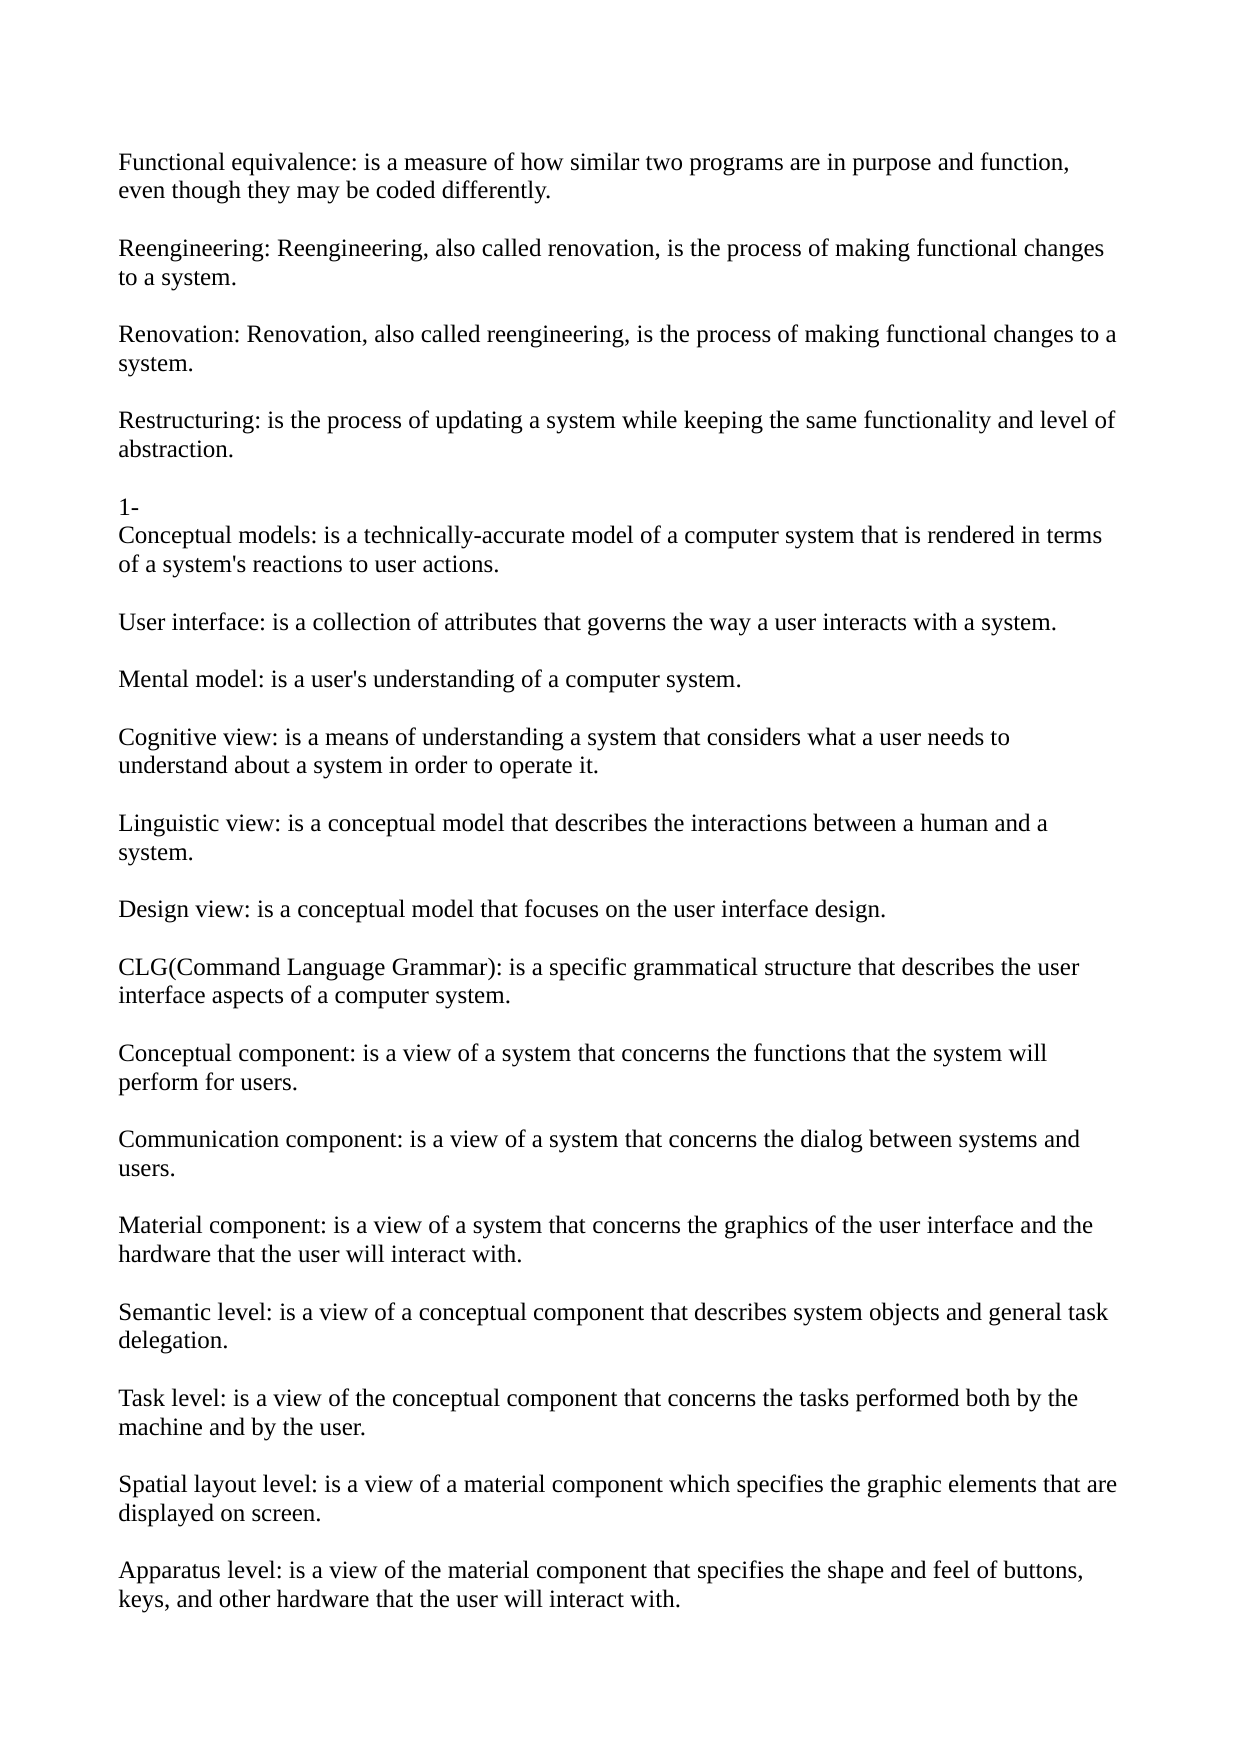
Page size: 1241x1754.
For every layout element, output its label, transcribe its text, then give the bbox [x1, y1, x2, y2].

text Conceptual component: is a view of a system that concerns the functions that the system will perform for users. [118, 1038, 1122, 1096]
text 1- [118, 492, 1122, 521]
text Renovation: Renovation, also called reengineering, is the process of making functional changes to a system. [118, 319, 1122, 377]
text Task level: is a view of the conceptual component that concerns the tasks performed both by the machine and by the user. [118, 1383, 1122, 1441]
text Conceptual models: is a technically-accurate model of a computer system that is rendered in terms of a system's reactions to user actions. [118, 521, 1122, 578]
text Design view: is a conceptual model that focuses on the user interface design. [118, 894, 1122, 923]
text Mental model: is a user's understanding of a computer system. [118, 664, 1122, 693]
text Material component: is a view of a system that concerns the graphics of the user interface and the hardware that the user will interact with. [118, 1211, 1122, 1268]
text Functional equivalence: is a measure of how similar two programs are in purpose and function, even though they may be coded differently. [118, 147, 1122, 204]
text Communication component: is a view of a system that concerns the dialog between systems and users. [118, 1124, 1122, 1182]
text CLG(Command Language Grammar): is a specific grammatical structure that describes the user interface aspects of a computer system. [118, 952, 1122, 1009]
text Apparatus level: is a view of the material component that specifies the shape and feel of buttons, keys, and other hardware that the user will interact with. [118, 1556, 1122, 1613]
text Cognitive view: is a means of understanding a system that considers what a user needs to understand about a system in order to operate it. [118, 722, 1122, 779]
text Reengineering: Reengineering, also called renovation, is the process of making functional changes to a system. [118, 233, 1122, 291]
text Spatial layout level: is a view of a material component which specifies the graphic elements that are displayed on screen. [118, 1469, 1122, 1527]
text Semantic level: is a view of a conceptual component that describes system objects and general task delegation. [118, 1297, 1122, 1354]
text Restructuring: is the process of updating a system while keeping the same functionality and level of abstraction. [118, 406, 1122, 463]
text User interface: is a collection of attributes that governs the way a user interacts with a system. [118, 607, 1122, 636]
text Linguistic view: is a conceptual model that describes the interactions between a human and a system. [118, 808, 1122, 866]
